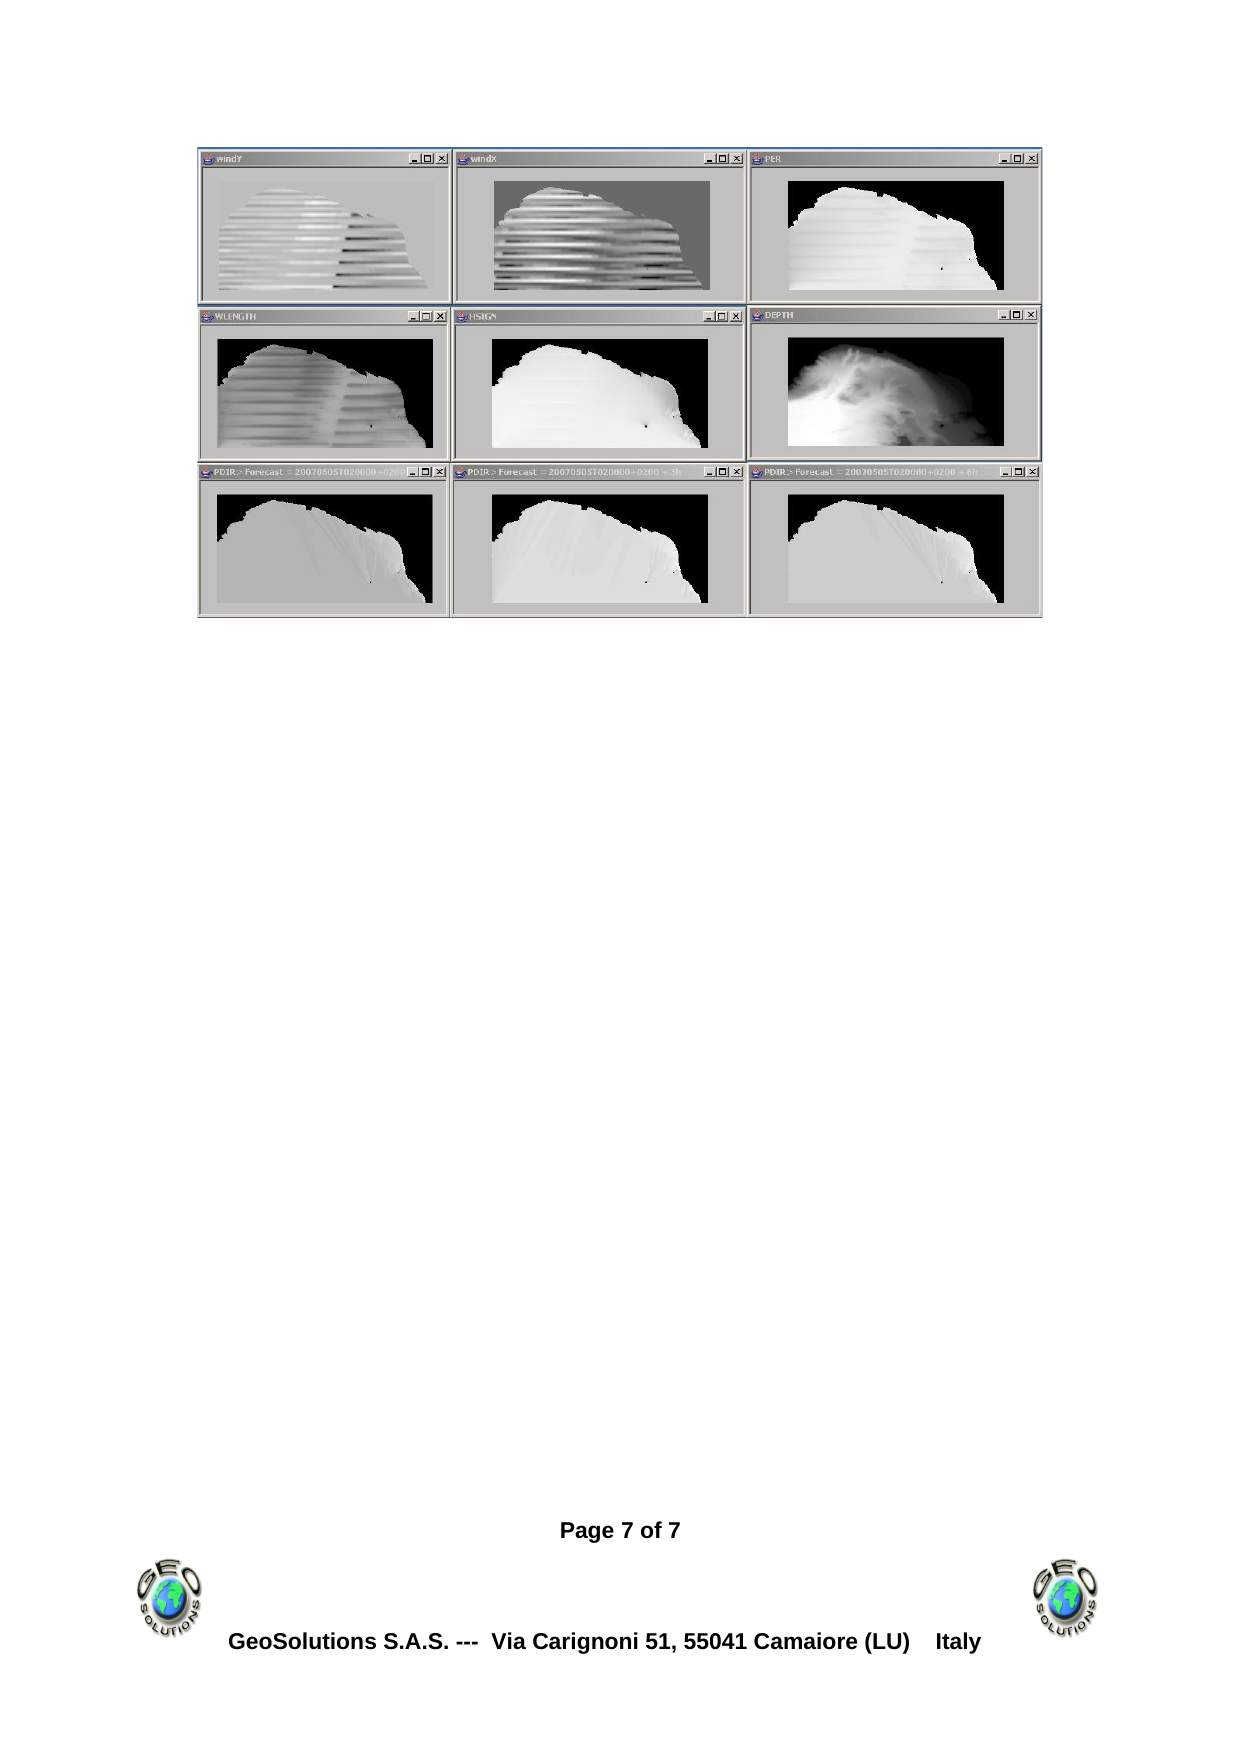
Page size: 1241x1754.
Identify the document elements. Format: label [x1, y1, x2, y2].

picture [1030, 1552, 1101, 1641]
picture [134, 1552, 205, 1641]
picture [197, 147, 1043, 618]
